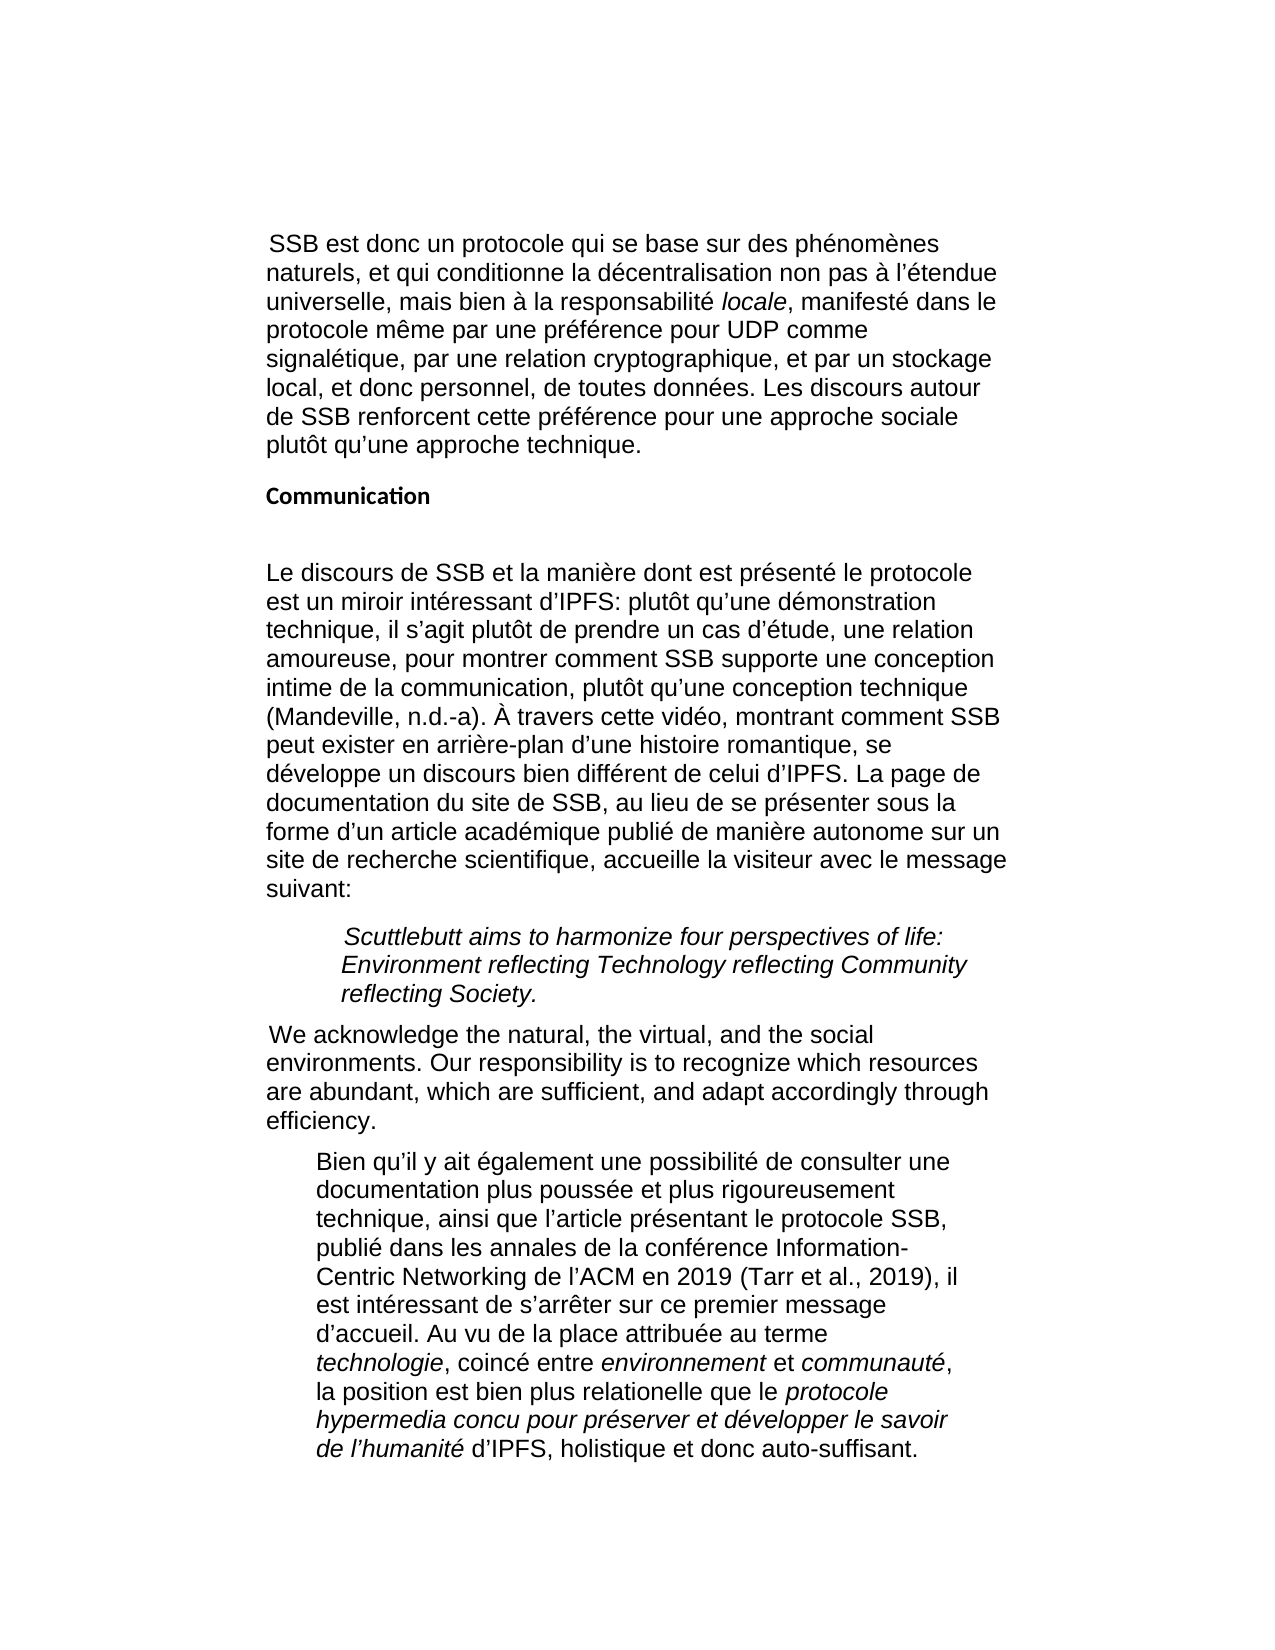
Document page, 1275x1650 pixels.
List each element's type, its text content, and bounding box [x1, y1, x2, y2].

subtitle Communication [266, 480, 1009, 510]
text Bien qu’il y ait également une possibilité de consulter une documentation plus poussée et plus rigoureusement technique, ainsi que l’article présentant le protocole SSB, publié dans les annales de la conférence Information-Centric Networking de l’ACM en 2019 (Tarr et al., 2019), il est intéressant de s’arrêter sur ce premier message d’accueil. Au vu de la place attribuée au terme technologie, coincé entre environnement et communauté, la position est bien plus relationelle que le protocole hypermedia concu pour préserver et développer le savoir de l’humanité d’IPFS, holistique et donc auto-suffisant. [316, 1146, 959, 1463]
text SSB est donc un protocole qui se base sur des phénomènes naturels, et qui conditionne la décentralisation non pas à l’étendue universelle, mais bien à la responsabilité locale, manifesté dans le protocole même par une préférence pour UDP comme signalétique, par une relation cryptographique, et par un stockage local, et donc personnel, de toutes données. Les discours autour de SSB renforcent cette préférence pour une approche sociale plutôt qu’une approche technique. [266, 229, 1009, 459]
text Scuttlebutt aims to harmonize four perspectives of life: Environment reflecting Technology reflecting Community reflecting Society. [341, 922, 1009, 1008]
text We acknowledge the natural, the virtual, and the social environments. Our responsibility is to recognize which resources are abundant, which are sufficient, and adapt accordingly through efficiency. [266, 1020, 1009, 1135]
text Le discours de SSB et la manière dont est présenté le protocole est un miroir intéressant d’IPFS: plutôt qu’une démonstration technique, il s’agit plutôt de prendre un cas d’étude, une relation amoureuse, pour montrer comment SSB supporte une conception intime de la communication, plutôt qu’une conception technique (Mandeville, n.d.-a). À travers cette vidéo, montrant comment SSB peut exister en arrière-plan d’une histoire romantique, se développe un discours bien différent de celui d’IPFS. La page de documentation du site de SSB, au lieu de se présenter sous la forme d’un article académique publié de manière autonome sur un site de recherche scientifique, accueille la visiteur avec le message suivant: [266, 558, 1009, 903]
